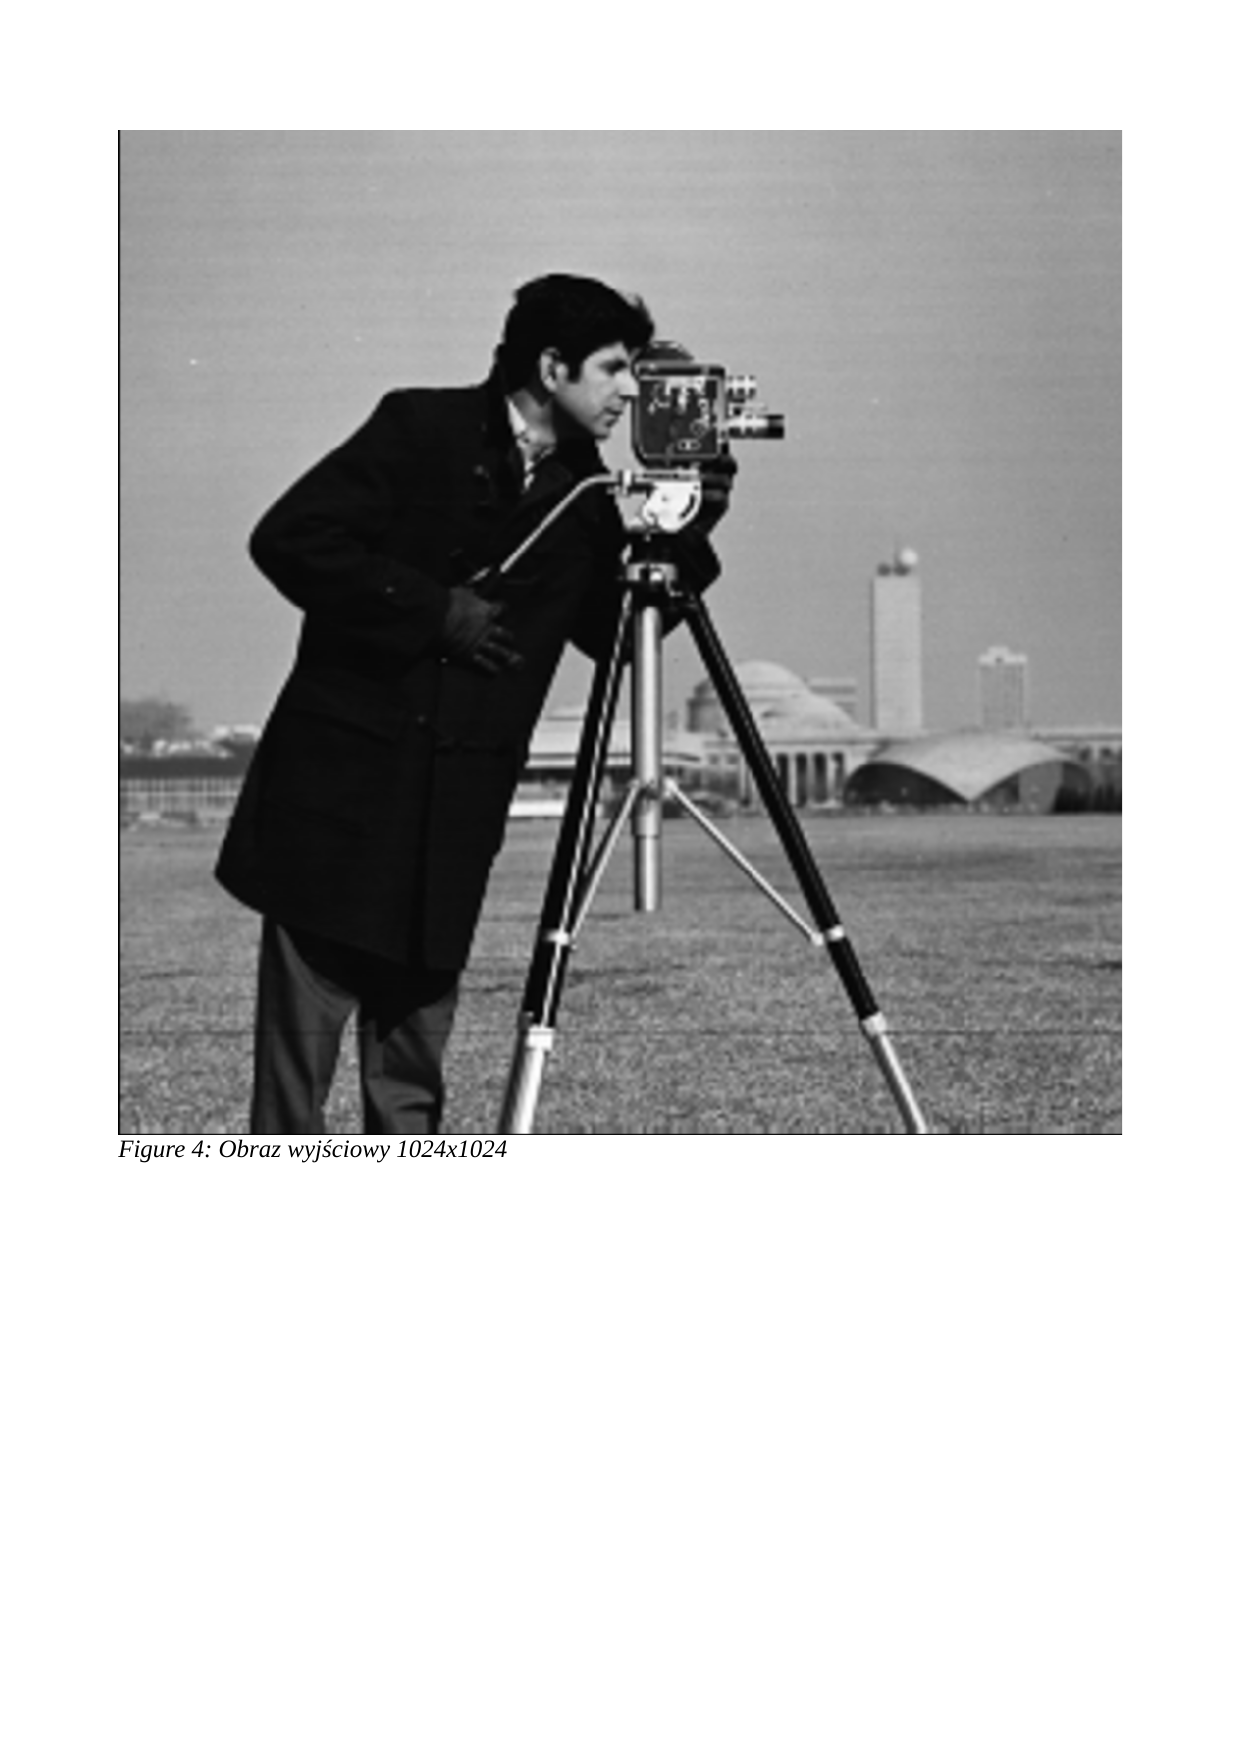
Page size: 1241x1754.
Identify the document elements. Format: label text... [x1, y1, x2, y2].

picture [118, 130, 1123, 1135]
text Figure 4: Obraz wyjściowy 1024x1024 [118, 1135, 1122, 1163]
